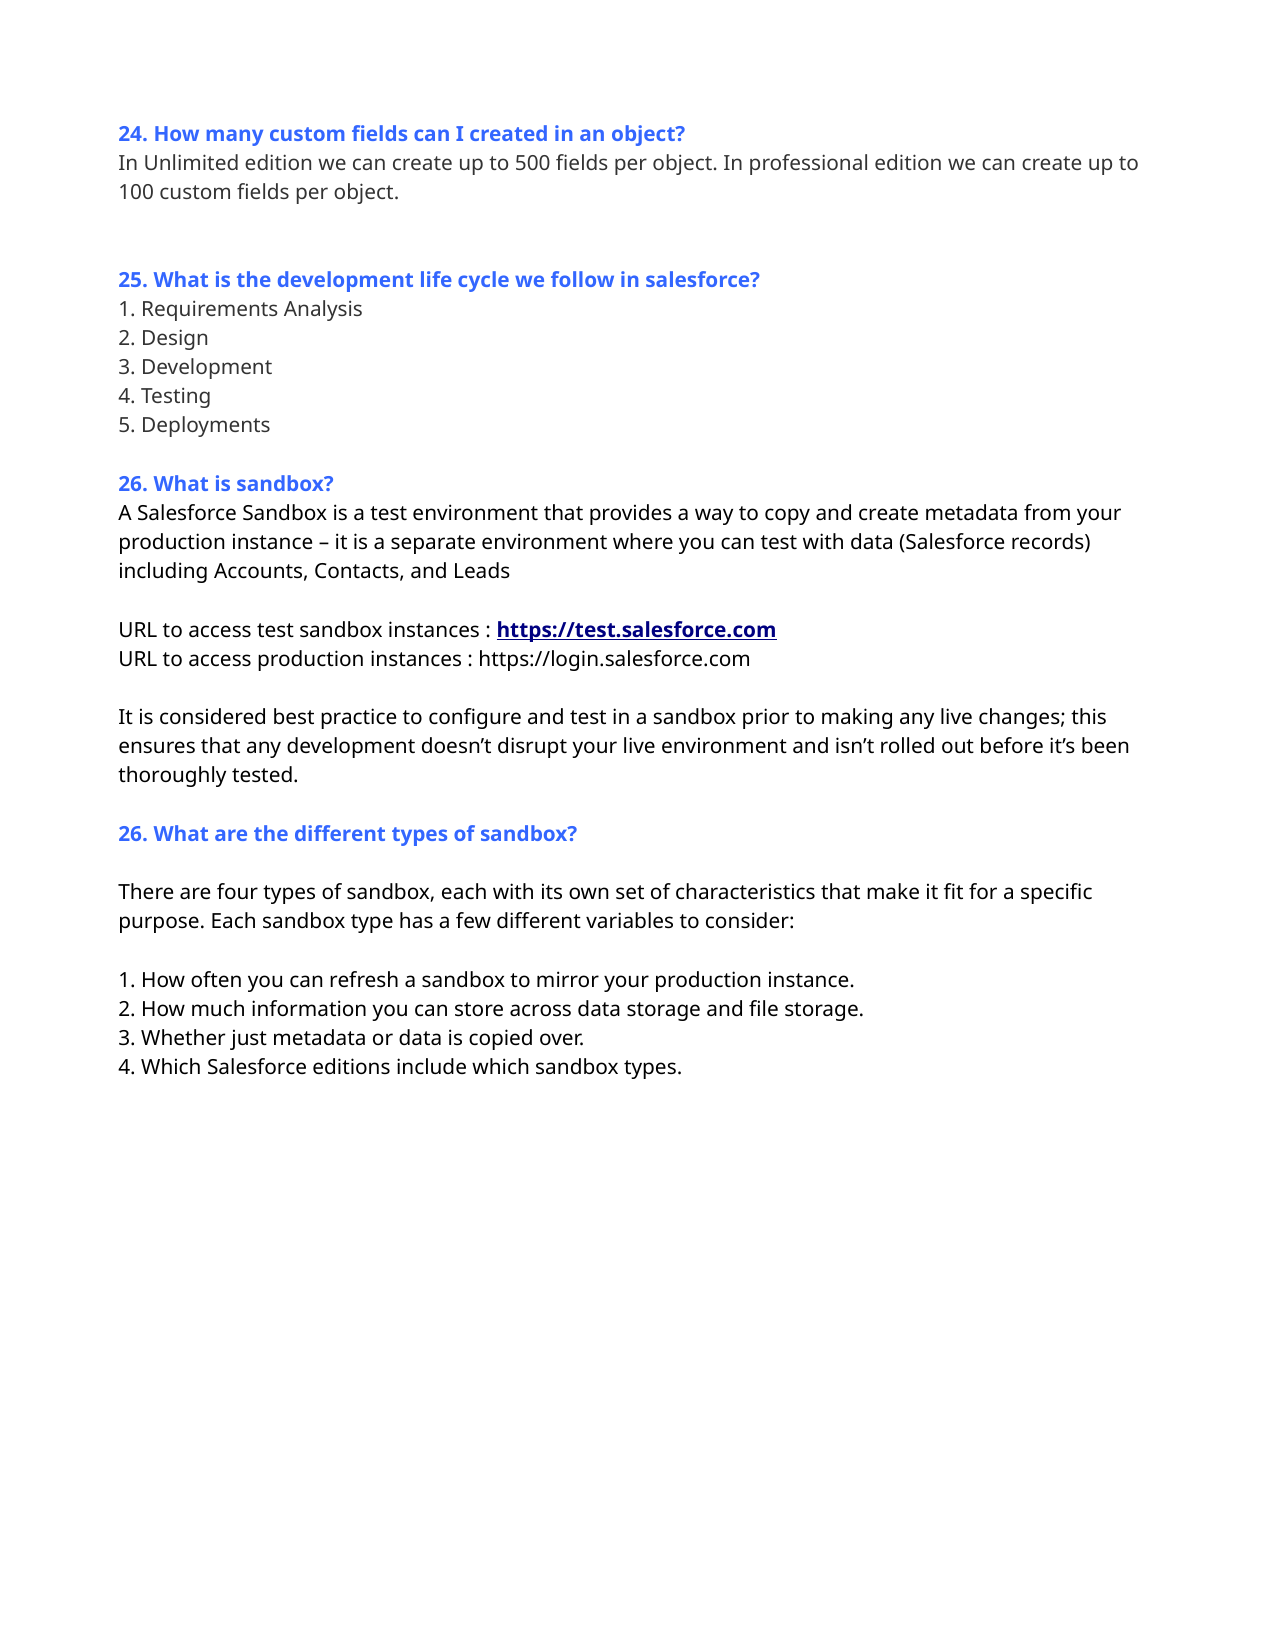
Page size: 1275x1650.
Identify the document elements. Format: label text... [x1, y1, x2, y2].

text 2. Design [118, 322, 1157, 351]
text 1. How often you can refresh a sandbox to mirror your production instance. [118, 964, 1157, 993]
text 2. How much information you can store across data storage and file storage. [118, 993, 1157, 1022]
text 25. What is the development life cycle we follow in salesforce? [118, 264, 1157, 293]
text In Unlimited edition we can create up to 500 fields per object. In professional edition we can create up to 100 custom fields per object. [118, 147, 1157, 206]
text 4. Which Salesforce editions include which sandbox types. [118, 1051, 1157, 1081]
text 4. Testing [118, 381, 1157, 410]
text 5. Deployments [118, 410, 1157, 439]
text URL to access test sandbox instances : https://test.salesforce.com [118, 614, 1157, 643]
text 26. What is sandbox? [118, 468, 1157, 497]
text 3. Development [118, 351, 1157, 381]
text There are four types of sandbox, each with its own set of characteristics that make it fit for a specific purpose. Each sandbox type has a few different variables to consider: [118, 876, 1157, 935]
text 3. Whether just metadata or data is copied over. [118, 1022, 1157, 1051]
text 26. What are the different types of sandbox? [118, 818, 1157, 847]
text URL to access production instances : https://login.salesforce.com [118, 643, 1157, 672]
text It is considered best practice to configure and test in a sandbox prior to making any live changes; this ensures that any development doesn’t disrupt your live environment and isn’t rolled out before it’s been thoroughly tested. [118, 701, 1157, 789]
text 24. How many custom fields can I created in an object? [118, 118, 1157, 147]
text A Salesforce Sandbox is a test environment that provides a way to copy and create metadata from your production instance – it is a separate environment where you can test with data (Salesforce records) including Accounts, Contacts, and Leads [118, 497, 1157, 585]
text 1. Requirements Analysis [118, 293, 1157, 322]
